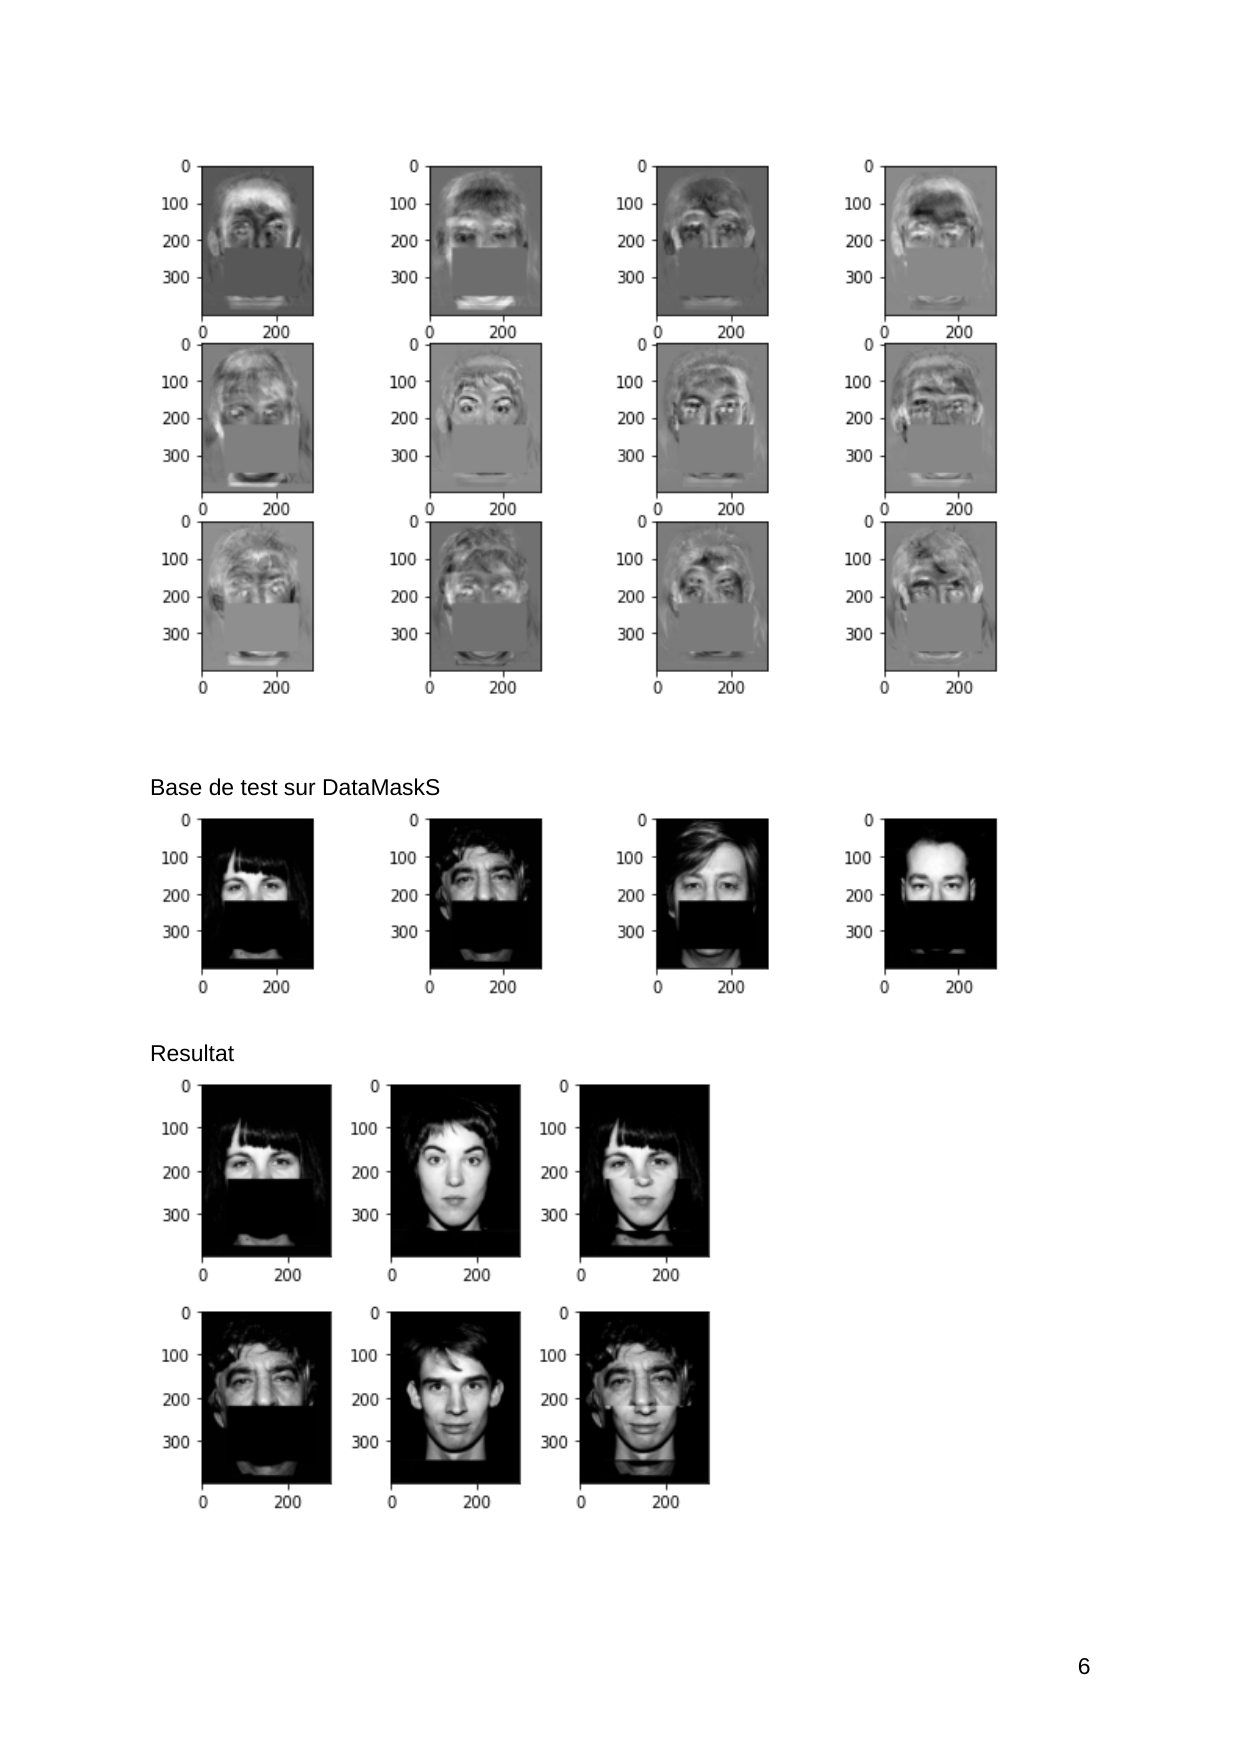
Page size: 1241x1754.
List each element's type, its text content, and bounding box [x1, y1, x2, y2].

picture [150, 803, 1005, 1006]
picture [150, 150, 1005, 708]
picture [150, 1069, 718, 1294]
picture [150, 1297, 718, 1521]
text Base de test sur DataMaskS [150, 774, 1090, 800]
text Resultat [150, 1039, 1090, 1066]
